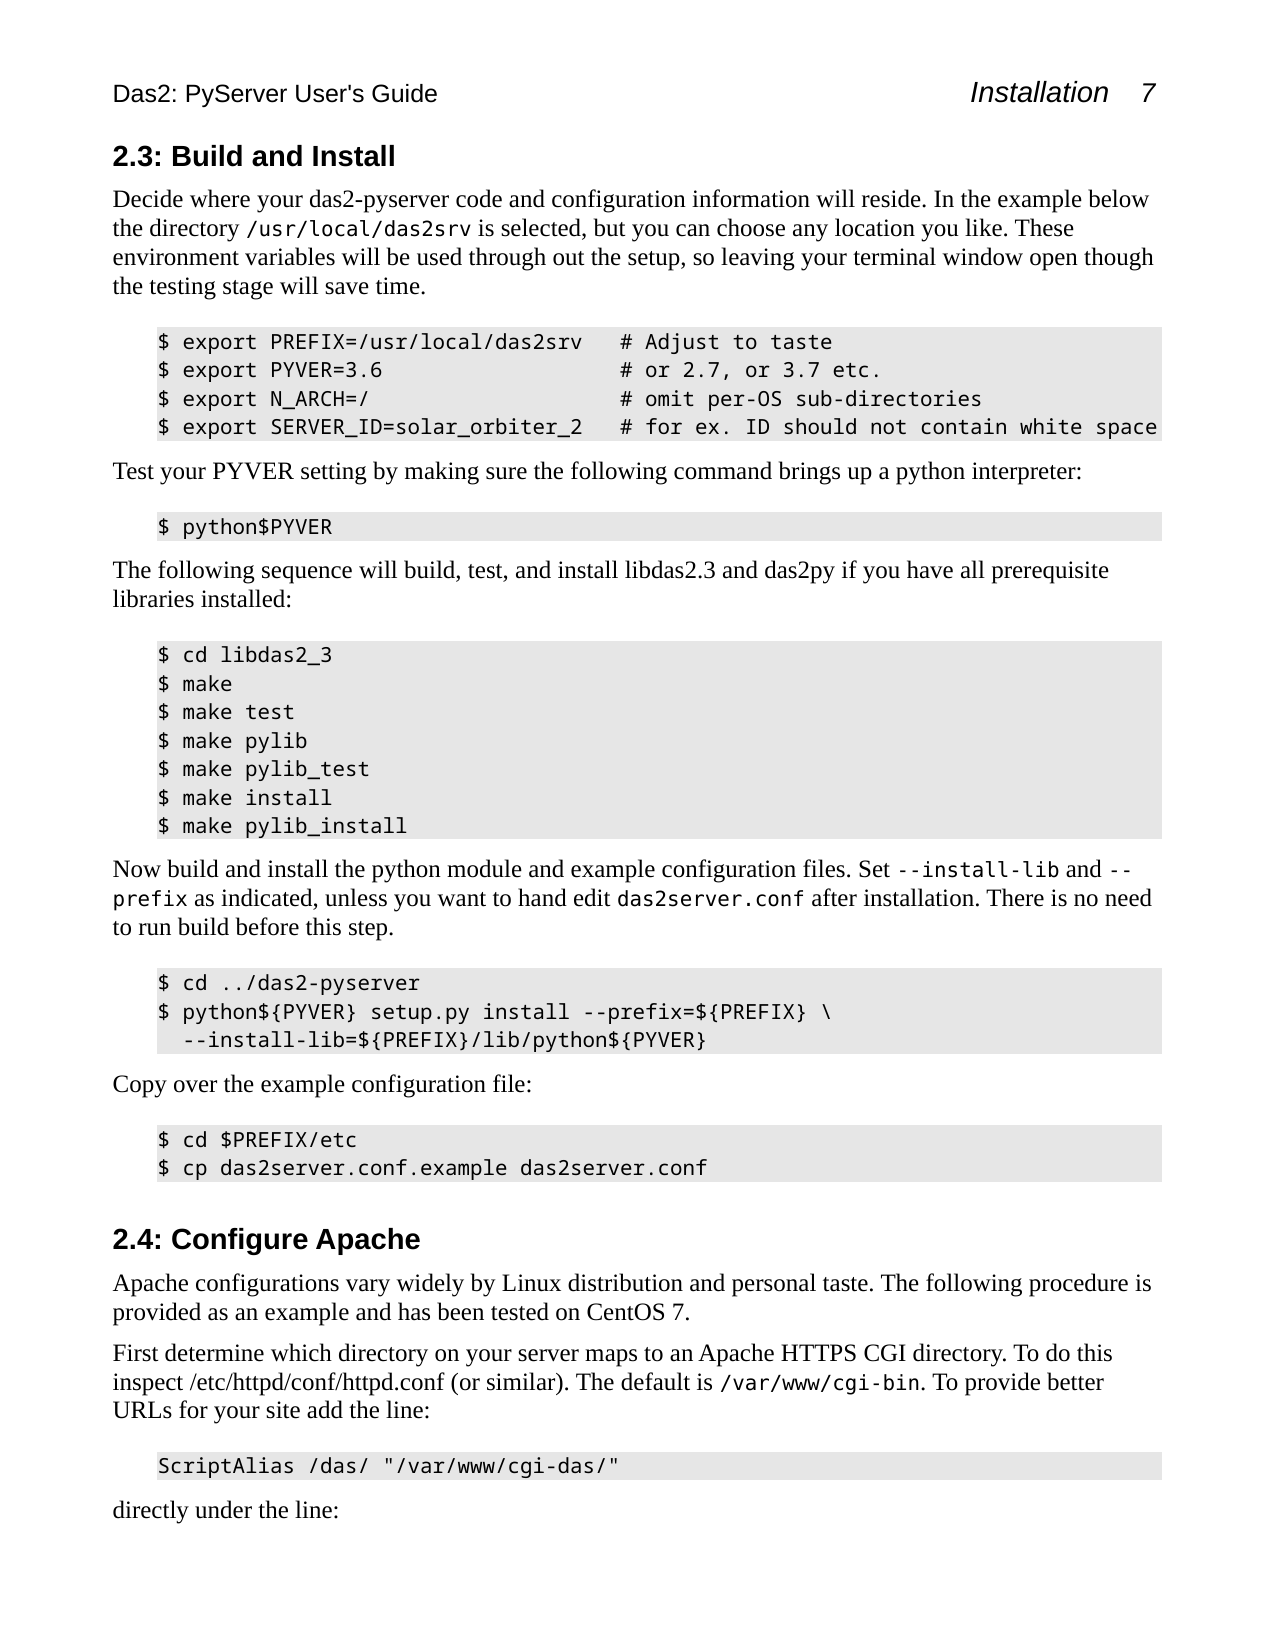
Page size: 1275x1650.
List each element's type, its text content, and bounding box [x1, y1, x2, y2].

text First determine which directory on your server maps to an Apache HTTPS CGI directory. To do this inspect /etc/httpd/conf/httpd.conf (or similar). The default is /var/www/cgi-bin. To provide better URLs for your site add the line: [112, 1338, 1162, 1424]
text $ make pylib [157, 726, 1162, 754]
text Now build and install the python module and example configuration files. Set --install-lib and --prefix as indicated, unless you want to hand edit das2server.conf after installation. There is no need to run build before this step. [112, 854, 1162, 941]
text --install-lib=${PREFIX}/lib/python${PYVER} [157, 1025, 1162, 1054]
subtitle Configure Apache [112, 1222, 1162, 1255]
text $ make test [157, 697, 1162, 726]
text $ export PYVER=3.6 # or 2.7, or 3.7 etc. [157, 356, 1162, 384]
text $ make pylib_test [157, 754, 1162, 783]
text $ cp das2server.conf.example das2server.conf [157, 1153, 1162, 1182]
text $ make [157, 669, 1162, 697]
text $ cd ../das2-pyserver [157, 968, 1162, 997]
text $ make pylib_install [157, 811, 1162, 839]
text $ export N_ARCH=/ # omit per-OS sub-directories [157, 384, 1162, 412]
text $ make install [157, 783, 1162, 811]
text directly under the line: [112, 1495, 1162, 1524]
text $ python${PYVER} setup.py install --prefix=${PREFIX} \ [157, 997, 1162, 1025]
text Test your PYVER setting by making sure the following command brings up a python interpreter: [112, 456, 1162, 484]
text $ python$PYVER [157, 512, 1162, 541]
text $ export SERVER_ID=solar_orbiter_2 # for ex. ID should not contain white space [157, 412, 1162, 441]
subtitle Build and Install [112, 138, 1162, 172]
text ScriptAlias /das/ "/var/www/cgi-das/" [157, 1452, 1162, 1480]
text Decide where your das2-pyserver code and configuration information will reside. In the example below the directory /usr/local/das2srv is selected, but you can choose any location you like. These environment variables will be used through out the setup, so leaving your terminal window open though the testing stage will save time. [112, 184, 1162, 299]
text $ export PREFIX=/usr/local/das2srv # Adjust to taste [157, 327, 1162, 356]
text $ cd libdas2_3 [157, 641, 1162, 669]
text Copy over the example configuration file: [112, 1069, 1162, 1097]
text Apache configurations vary widely by Linux distribution and personal taste. The following procedure is provided as an example and has been tested on CentOS 7. [112, 1268, 1162, 1325]
text $ cd $PREFIX/etc [157, 1125, 1162, 1153]
text The following sequence will build, test, and install libdas2.3 and das2py if you have all prerequisite libraries installed: [112, 556, 1162, 613]
